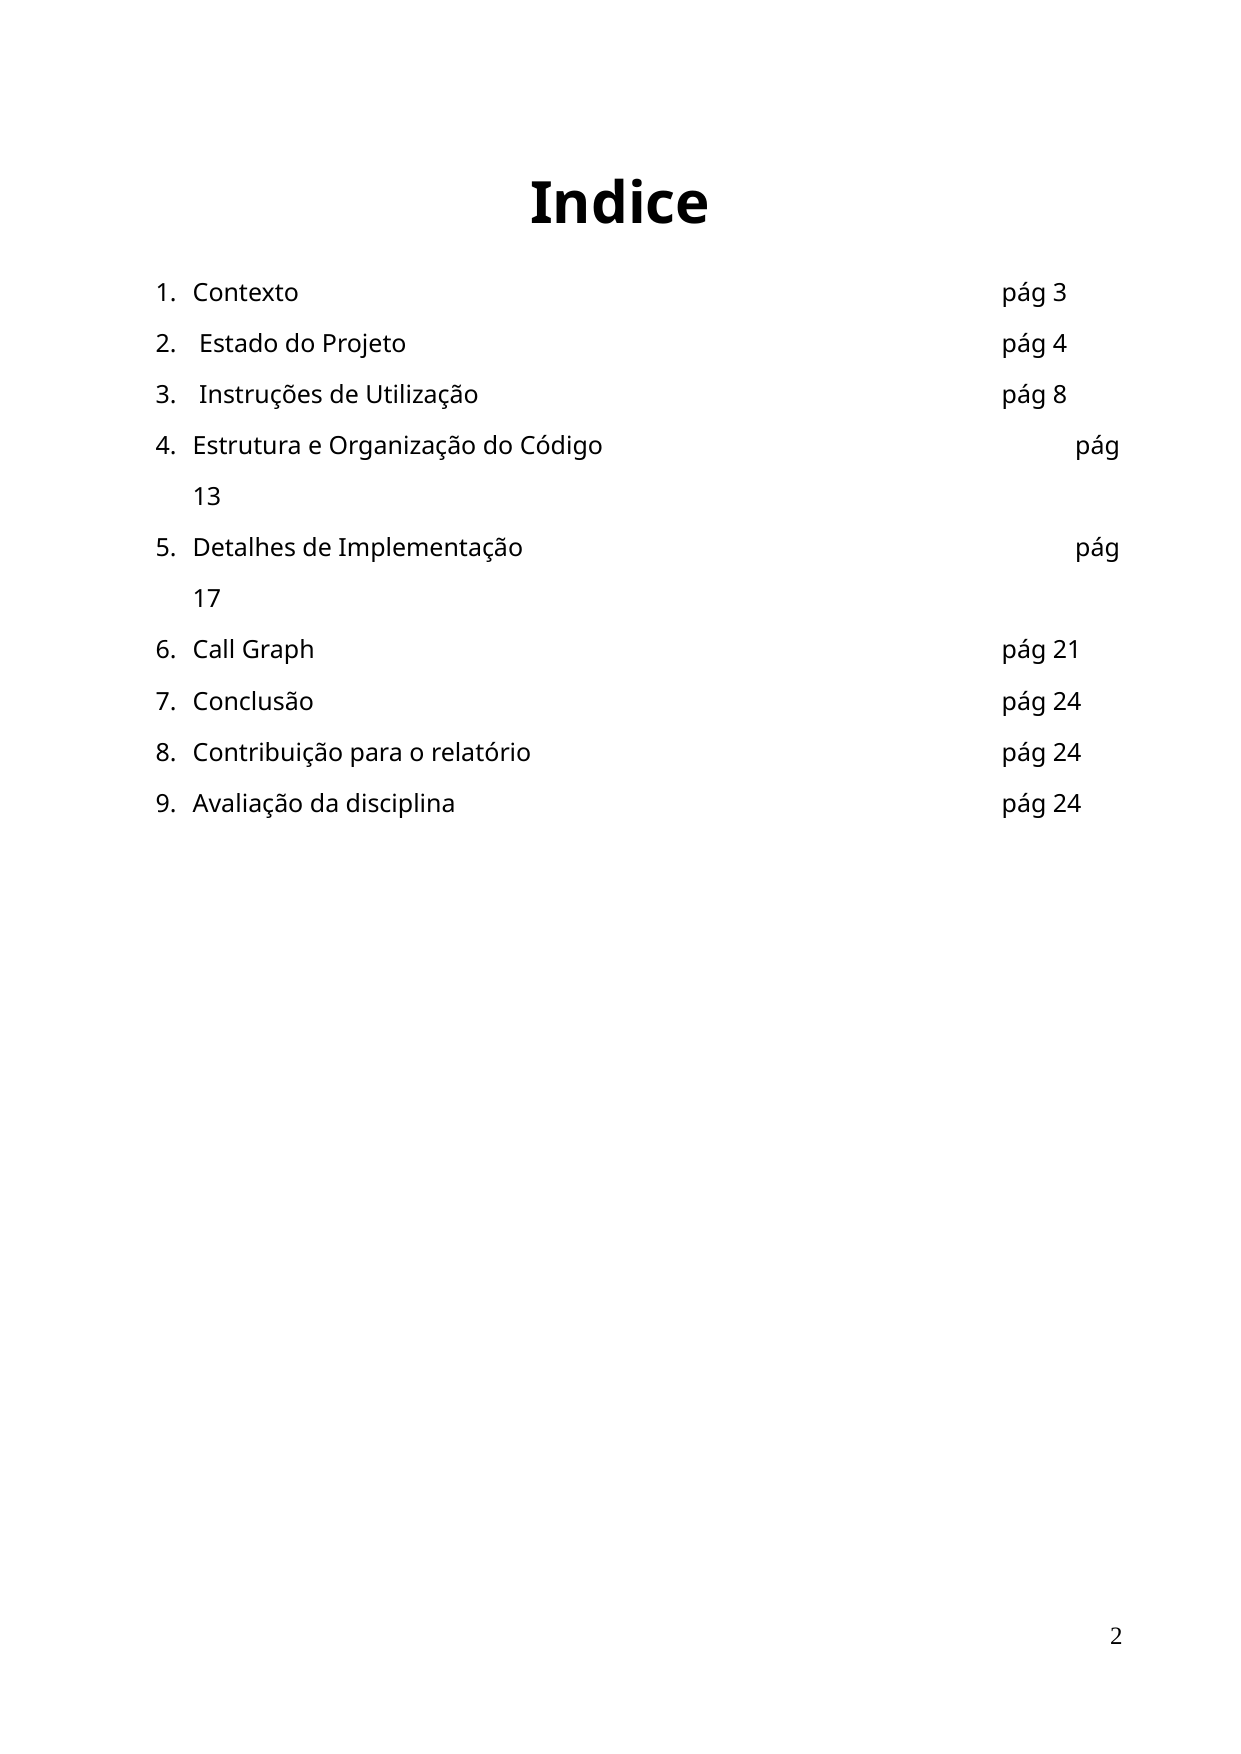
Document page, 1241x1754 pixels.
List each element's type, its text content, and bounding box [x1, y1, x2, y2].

list Estrutura e Organização do Código pág 13 [155, 428, 1122, 513]
list Detalhes de Implementação pág 17 [155, 530, 1122, 615]
list Call Graph pág 21 [155, 632, 1122, 666]
list Avaliação da disciplina pág 24 [155, 785, 1122, 819]
list Estado do Projeto pág 4 [155, 326, 1122, 360]
text Indice [118, 161, 1122, 241]
list Instruções de Utilização pág 8 [155, 377, 1122, 411]
list Contexto pág 3 [155, 275, 1122, 309]
list Conclusão pág 24 [155, 683, 1122, 717]
list Contribuição para o relatório pág 24 [155, 734, 1122, 768]
